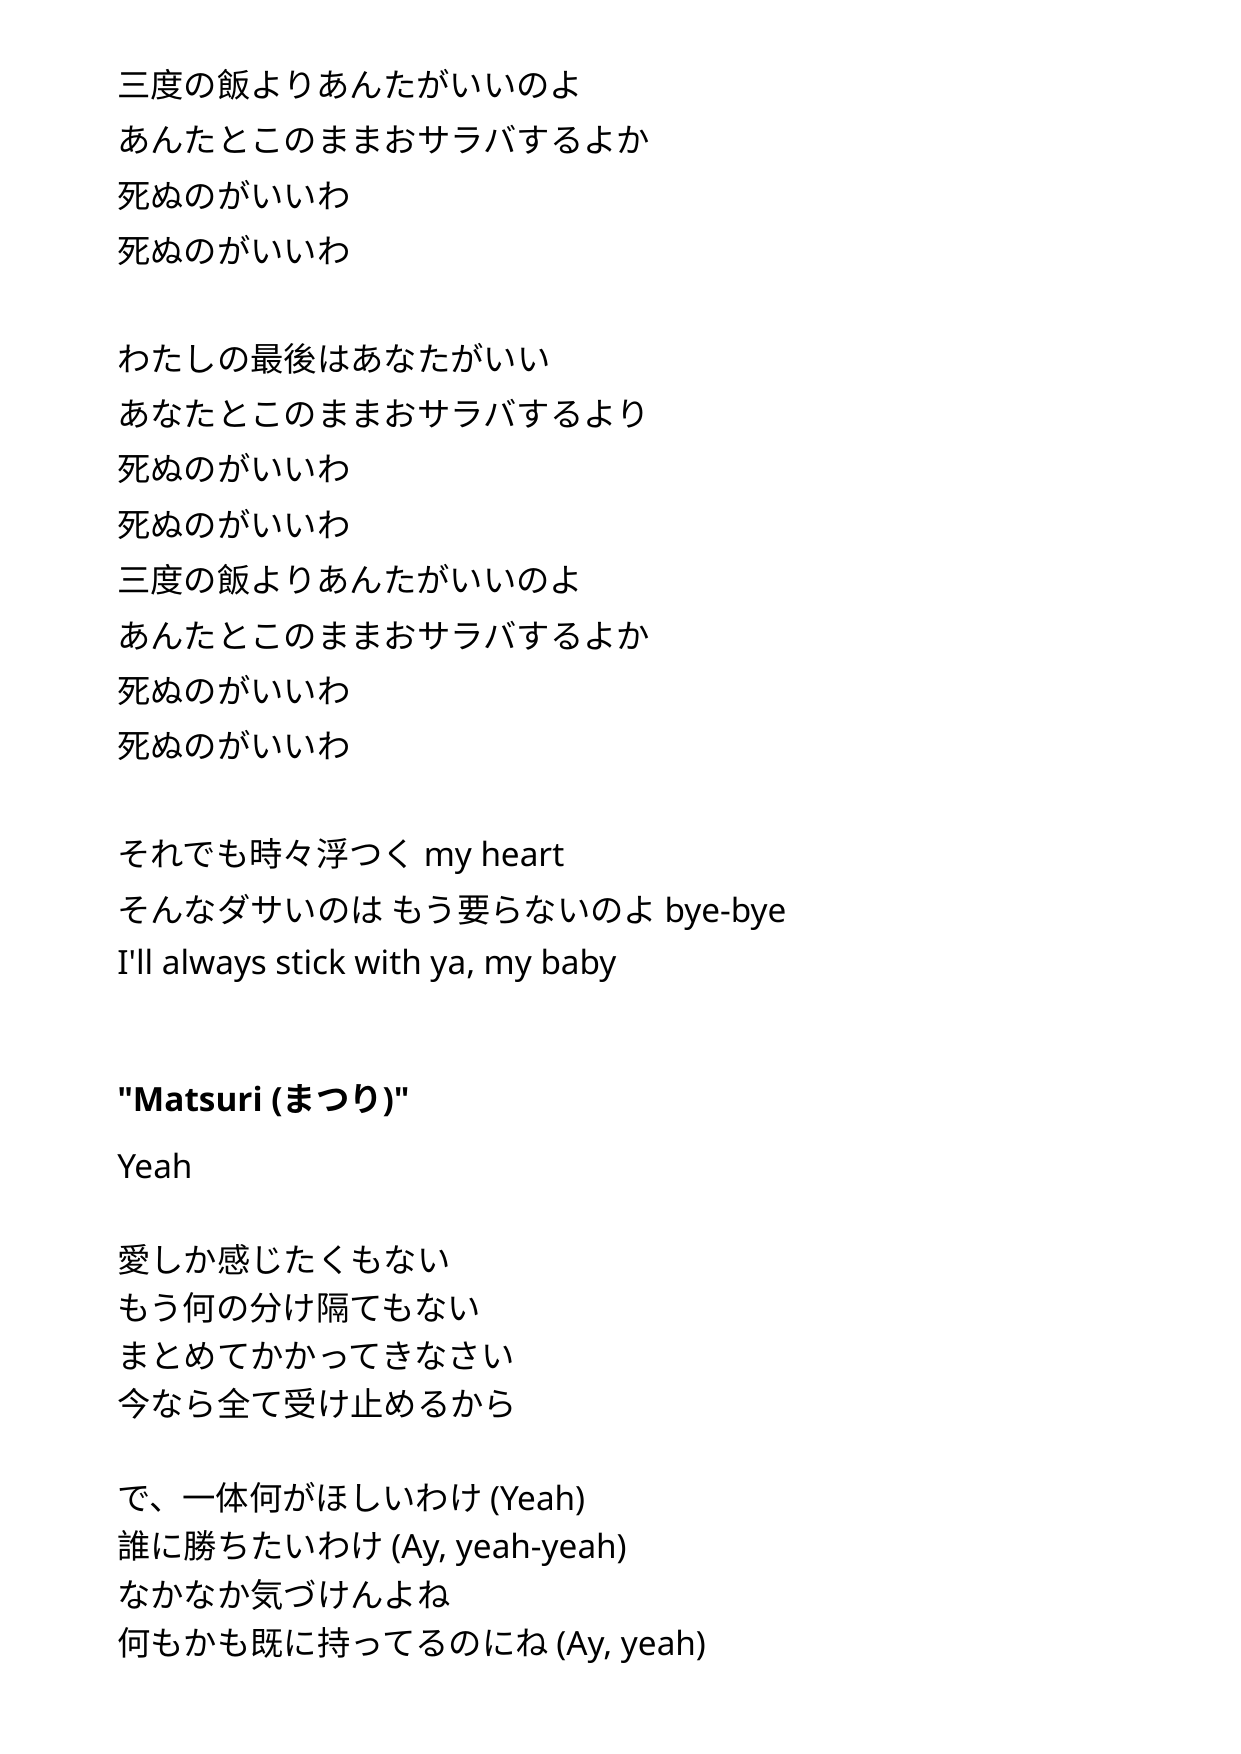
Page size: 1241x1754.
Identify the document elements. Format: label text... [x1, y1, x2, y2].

text 三度の飯よりあんたがいいのよ あんたとこのままおサラバするよか 死ぬのがいいわ 死ぬのがいいわ わたしの最後はあなたがいい あなたとこのままおサラバするより 死ぬのがいいわ 死ぬのがいいわ 三度の飯よりあんたがいいのよ あんたとこのままおサラバするよか 死ぬのがいいわ 死ぬのがいいわ それでも時々浮つく my heart そんなダサいのは もう要らないのよ bye-bye I'll always stick with ya, my baby [117, 58, 1182, 984]
text Yeah 愛しか感じたくもない もう何の分け隔てもない まとめてかかってきなさい 今なら全て受け止めるから で、一体何がほしいわけ (Yeah) 誰に勝ちたいわけ (Ay, yeah-yeah) なかなか気づけんよね 何もかも既に持ってるのにね (Ay, yeah) [117, 1142, 1182, 1665]
text "Matsuri (まつり)" [117, 1072, 1182, 1121]
